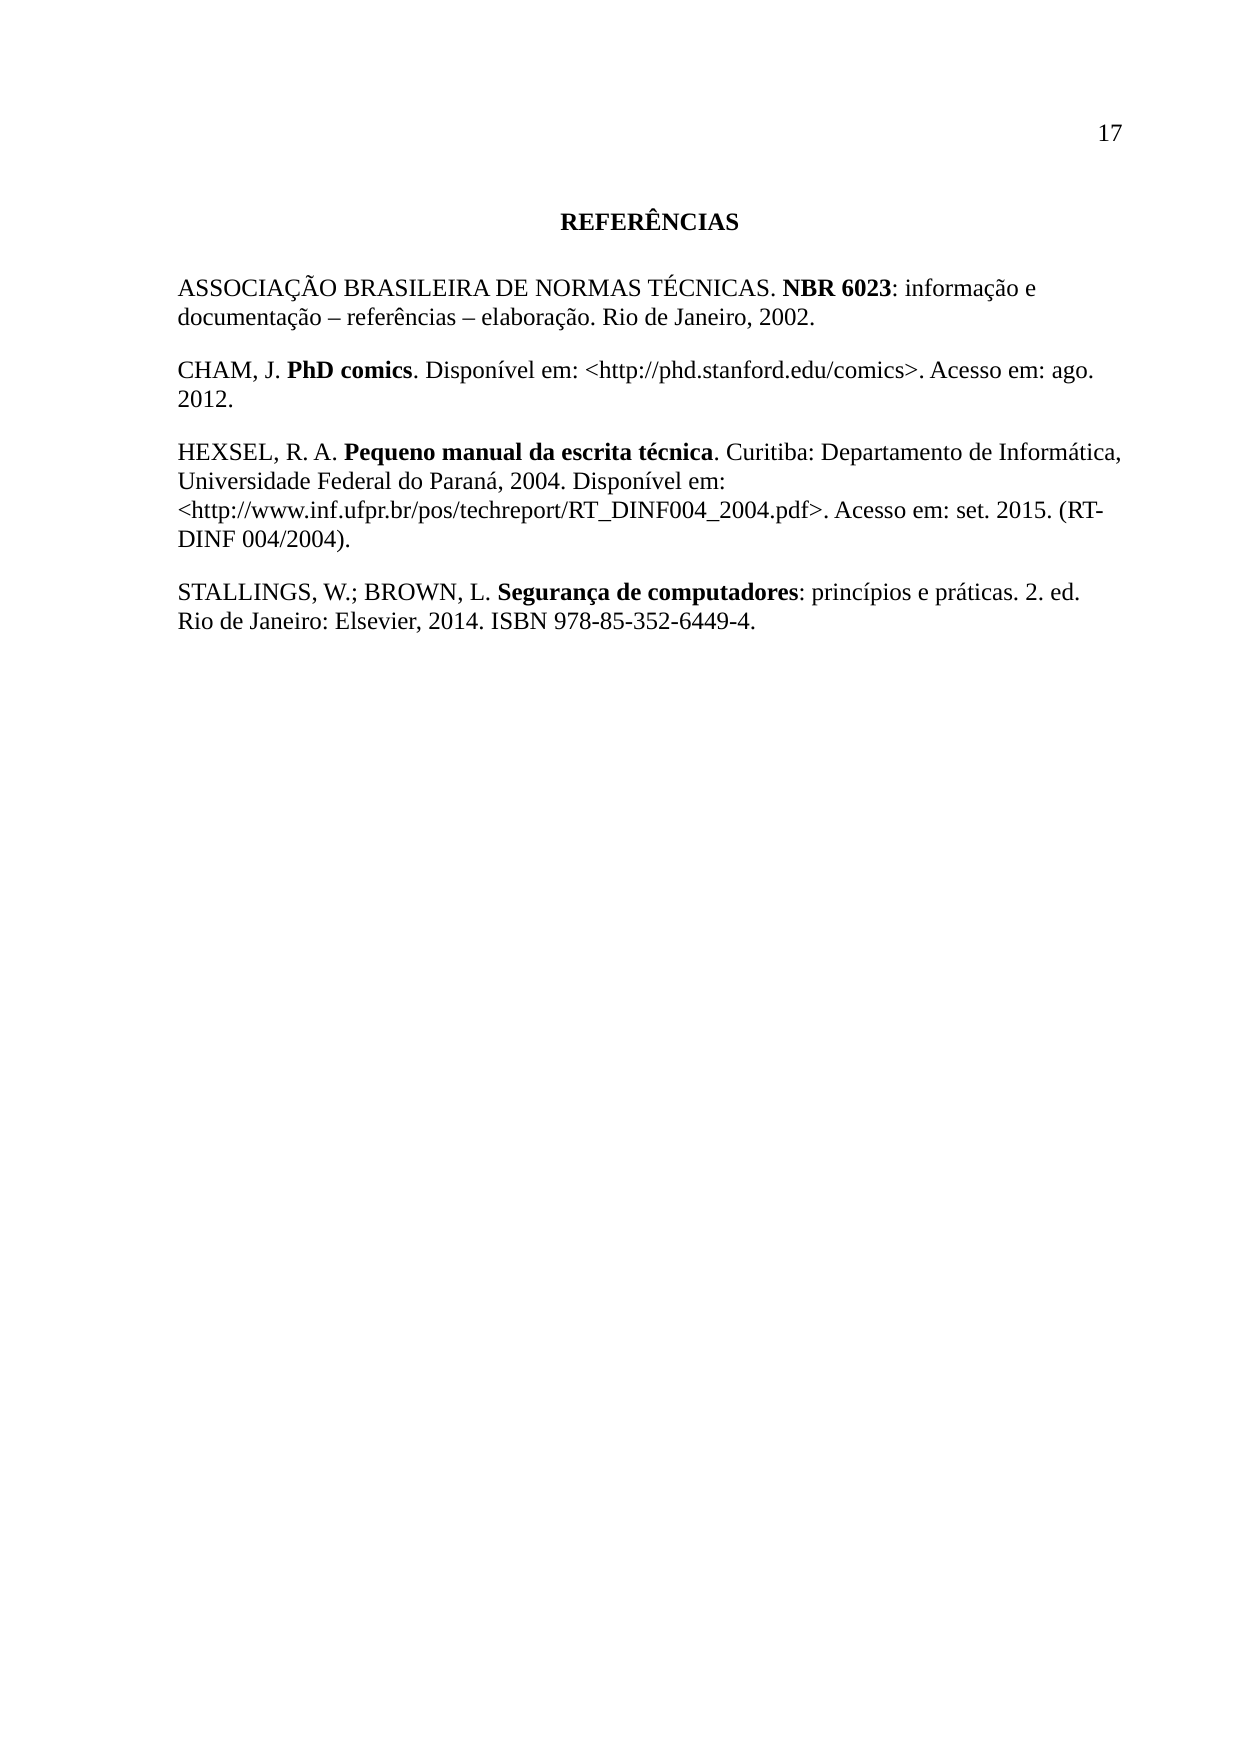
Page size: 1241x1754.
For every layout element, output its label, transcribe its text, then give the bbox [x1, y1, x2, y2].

text CHAM, J. PhD comics. Disponível em: <http://phd.stanford.edu/comics>. Acesso em: ago. 2012. [177, 355, 1122, 413]
text HEXSEL, R. A. Pequeno manual da escrita técnica. Curitiba: Departamento de Informática, Universidade Federal do Paraná, 2004. Disponível em: <http://www.inf.ufpr.br/pos/techreport/RT_DINF004_2004.pdf>. Acesso em: set. 2015. (RT-DINF 004/2004). [177, 437, 1122, 552]
text ASSOCIAÇÃO BRASILEIRA DE NORMAS TÉCNICAS. NBR 6023: informação e documentação – referências – elaboração. Rio de Janeiro, 2002. [177, 273, 1122, 330]
text Referências [177, 207, 1122, 235]
text STALLINGS, W.; BROWN, L. Segurança de computadores: princípios e práticas. 2. ed. Rio de Janeiro: Elsevier, 2014. ISBN 978-85-352-6449-4. [177, 577, 1122, 635]
